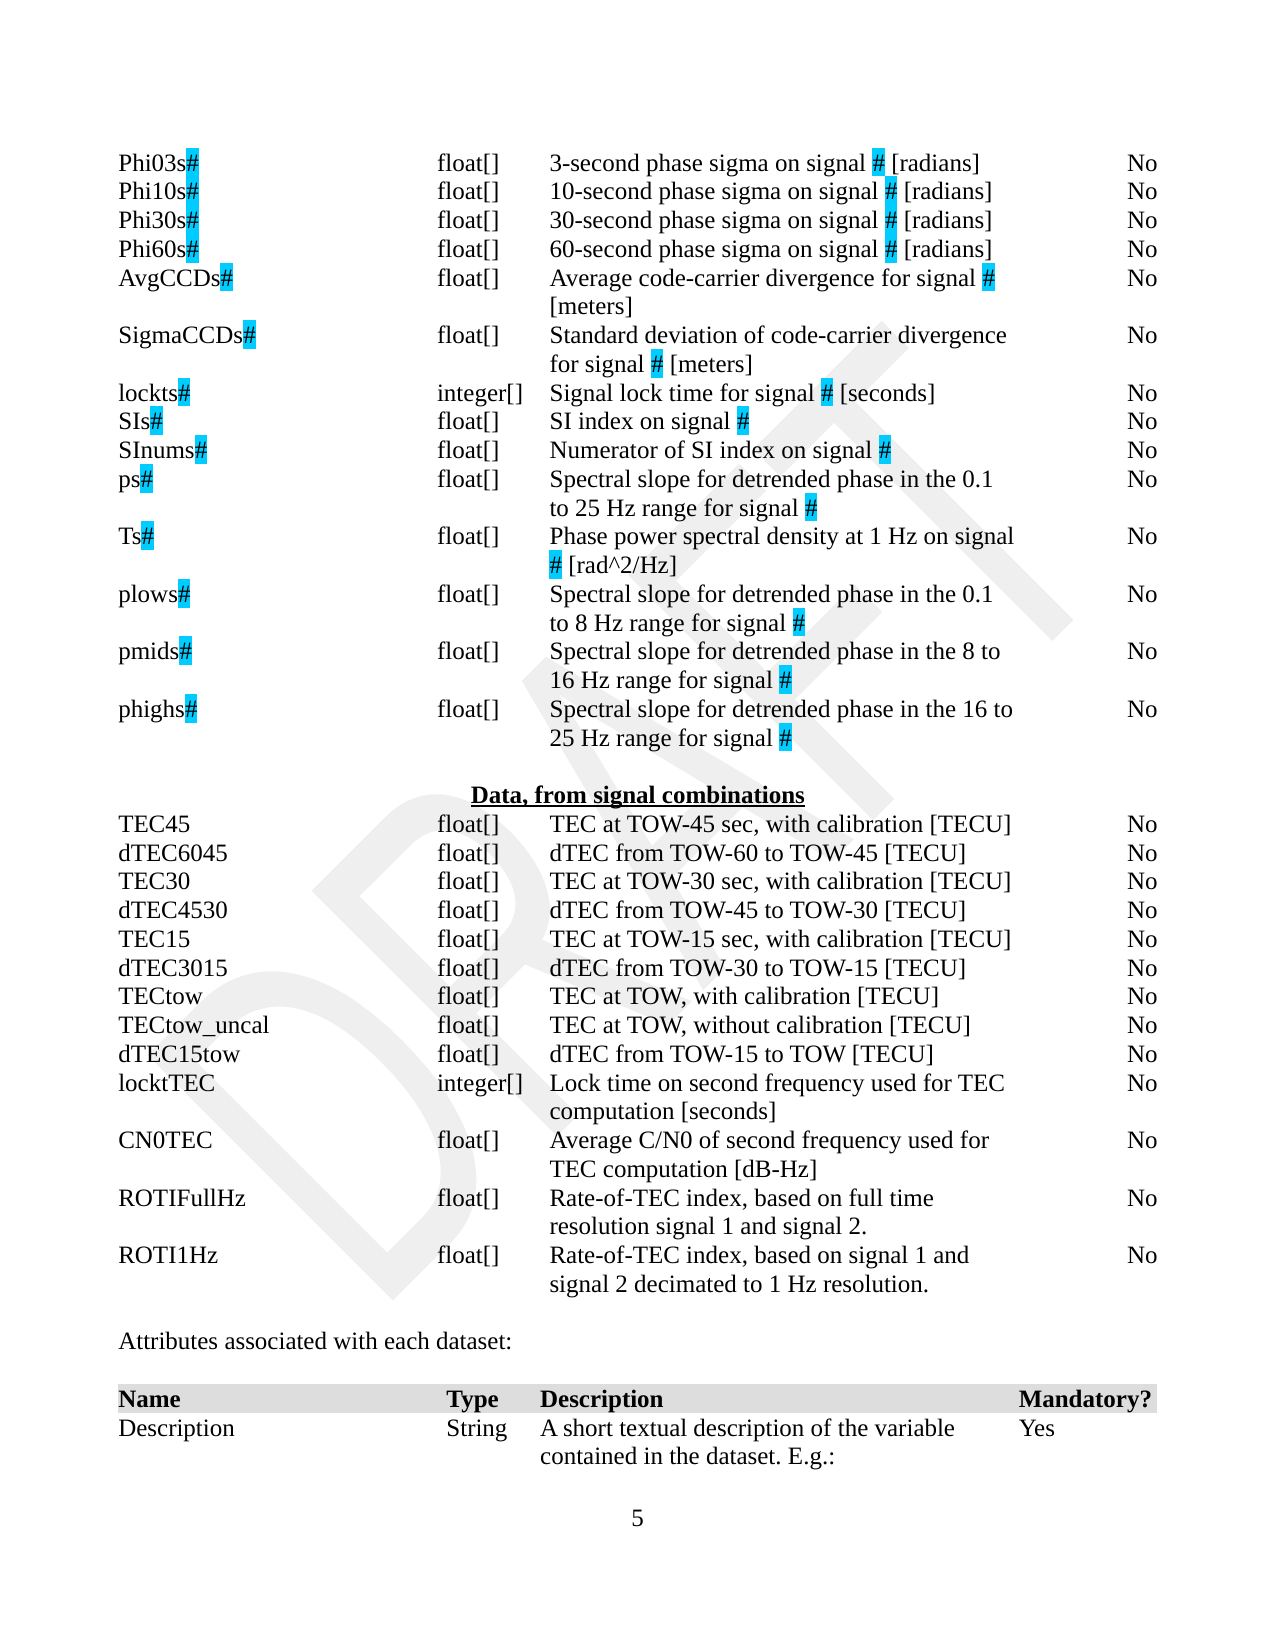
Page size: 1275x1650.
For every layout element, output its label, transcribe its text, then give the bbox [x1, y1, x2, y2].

table_cell float[] [437, 866, 514, 895]
table_cell Average code-carrier divergence for signal # [meters] [549, 263, 1018, 320]
table_cell float[] [437, 234, 549, 263]
table_cell Standard deviation of code-carrier divergence for signal # [meters] [880, 320, 1018, 378]
table_cell TECtow_uncal [218, 1010, 354, 1039]
table_cell [321, 981, 429, 1010]
table_cell Spectral slope for detrended phase in the 16 to 25 Hz range for signal # [611, 694, 802, 751]
table_cell ROTIFullHz [118, 1183, 331, 1240]
table_cell dTEC15tow [198, 1039, 385, 1068]
table_cell TEC at TOW-45 sec, with calibration [TECU] [549, 809, 613, 838]
table_cell Standard deviation of code-carrier divergence for signal # [meters] [549, 320, 881, 378]
table_cell String [446, 1413, 540, 1470]
table_cell dTEC15tow [118, 1039, 162, 1068]
table_cell float[] [437, 636, 549, 694]
table_cell dTEC from TOW-30 to TOW-15 [TECU] [577, 953, 697, 981]
table_cell dTEC from TOW-45 to TOW-30 [TECU] [549, 895, 663, 924]
table_cell Spectral slope for detrended phase in the 16 to 25 Hz range for signal # [561, 697, 648, 751]
table_cell No [1019, 1125, 1157, 1183]
table_cell CN0TEC [118, 1125, 274, 1183]
table_cell AvgCCDs# [118, 263, 437, 320]
table_cell No [1019, 1010, 1157, 1039]
table_cell float[] [437, 895, 515, 924]
table_cell Data, from signal combinations [877, 780, 1157, 809]
table_cell TEC15 [118, 924, 372, 953]
table_cell float[] [481, 981, 549, 1010]
table_cell No [1019, 924, 1157, 953]
table_cell 30-second phase sigma on signal # [radians] [549, 205, 1018, 234]
table_cell [707, 751, 831, 780]
table_cell phighs# [118, 694, 437, 751]
table_cell Average C/N0 of second frequency used for TEC computation [dB-Hz] [549, 1125, 1018, 1183]
table_cell integer[] [437, 1068, 544, 1125]
table_cell float[] [510, 965, 549, 981]
table_cell float[] [437, 953, 482, 981]
table_cell Rate-of-TEC index, based on full time resolution signal 1 and signal 2. [549, 1183, 1018, 1240]
table_cell SIs# [118, 406, 437, 435]
table_cell dTEC4530 [118, 895, 343, 924]
table_cell No [1019, 895, 1157, 924]
table_cell [418, 953, 437, 972]
table_cell float[] [437, 579, 549, 636]
table_cell Spectral slope for detrended phase in the 8 to 16 Hz range for signal # [549, 636, 745, 694]
table_cell Ts# [118, 521, 437, 579]
table_cell [319, 1183, 437, 1240]
table_cell TEC at TOW, without calibration [TECU] [549, 1010, 1018, 1039]
table_cell float[] [437, 838, 499, 866]
table_cell float[] [437, 464, 549, 521]
table_cell float[] [437, 320, 549, 378]
table_cell TEC30 [118, 866, 335, 895]
table_cell float[] [437, 263, 549, 320]
table_cell No [1019, 234, 1157, 263]
table_cell [1019, 609, 1046, 636]
table_cell No [1019, 435, 1157, 464]
table_cell plows# [118, 579, 437, 636]
table_cell [596, 751, 696, 780]
table_cell ROTI1Hz [118, 1240, 389, 1298]
table_cell TECtow_uncal [118, 1010, 191, 1039]
table_cell Signal lock time for signal # [seconds] [549, 378, 823, 406]
table_cell float[] [437, 406, 549, 435]
table_cell float[] [504, 1039, 549, 1068]
table_cell No [1019, 1183, 1157, 1240]
table_cell float[] [437, 831, 467, 838]
table_cell locktTEC [204, 1068, 427, 1125]
table_cell dTEC6045 [118, 838, 363, 866]
table_cell Data, from signal combinations [118, 780, 593, 809]
table_cell dTEC3015 [118, 953, 400, 981]
table_cell float[] [437, 1039, 487, 1068]
table_cell No [1019, 636, 1157, 694]
table_cell Spectral slope for detrended phase in the 0.1 to 25 Hz range for signal # [919, 464, 1018, 521]
table_cell A short textual description of the variable contained in the dataset. E.g.: [540, 1413, 1018, 1470]
table_cell pmids# [118, 636, 437, 694]
table_cell Lock time on second frequency used for TEC computation [seconds] [549, 1068, 1018, 1125]
table_cell float[] [437, 148, 549, 176]
table_cell No [1019, 263, 1157, 320]
table_cell No [1019, 205, 1157, 234]
table_cell ps# [118, 464, 437, 521]
table_cell float[] [484, 809, 549, 838]
table_cell Phi60s# [118, 234, 437, 263]
table_cell No [1019, 320, 1157, 378]
table_cell No [1019, 809, 1157, 838]
table_cell SI index on signal # [549, 406, 795, 435]
table_cell No [1019, 378, 1157, 406]
table_cell [376, 1240, 398, 1251]
table_cell float[] [437, 924, 509, 953]
table_cell integer[] [437, 378, 549, 406]
table_cell TEC at TOW-45 sec, with calibration [TECU] [805, 809, 1018, 838]
table_cell float[] [437, 205, 549, 234]
table_cell float[] [437, 1018, 458, 1039]
table_cell [118, 751, 437, 780]
table_cell float[] [455, 1183, 549, 1240]
table_cell TEC at TOW-45 sec, with calibration [TECU] [631, 809, 687, 838]
table_cell TEC45 [118, 809, 393, 838]
table_cell [848, 751, 1018, 780]
table_cell No [1019, 148, 1157, 176]
table_cell float[] [464, 1125, 549, 1183]
table_cell float[] [437, 1240, 549, 1298]
table_cell No [1019, 1039, 1157, 1068]
table_cell Signal lock time for signal # [seconds] [856, 378, 1018, 406]
table_cell Numerator of SI index on signal # [890, 435, 1018, 464]
table_cell Description [118, 1413, 446, 1470]
table_cell [362, 866, 437, 895]
table_cell [518, 838, 549, 866]
table_cell [861, 406, 1018, 435]
table_cell No [1019, 953, 1157, 981]
table_cell dTEC15tow [402, 1039, 437, 1068]
table_cell Phase power spectral density at 1 Hz on signal # [rad^2/Hz] [549, 521, 680, 579]
table_cell [437, 751, 549, 780]
table_cell float[] [478, 1010, 549, 1039]
table_cell float[] [437, 521, 549, 579]
table_cell 3-second phase sigma on signal # [radians] [549, 148, 1018, 176]
table_cell dTEC from TOW-60 to TOW-45 [TECU] [549, 838, 629, 866]
table_cell No [1019, 406, 1157, 435]
table_cell Spectral slope for detrended phase in the 16 to 25 Hz range for signal # [796, 694, 1018, 751]
table_cell No [1019, 694, 1157, 751]
table_cell locktTEC [118, 1068, 216, 1125]
table_cell TEC at TOW-45 sec, with calibration [TECU] [713, 809, 792, 838]
table_cell No [1019, 838, 1157, 866]
text Attributes associated with each dataset: [118, 1326, 1157, 1355]
table_cell [538, 866, 549, 894]
table_cell TECtow [118, 981, 227, 1010]
table_cell Numerator of SI index on signal # [794, 435, 874, 464]
table_cell No [1019, 1068, 1157, 1125]
table_cell Data, from signal combinations [756, 780, 860, 809]
table_cell float[] [437, 176, 549, 205]
table_cell TEC at TOW-30 sec, with calibration [TECU] [673, 866, 1018, 895]
table_cell No [1019, 866, 1157, 895]
table_cell TECtow_uncal [369, 1010, 437, 1039]
table_cell dTEC from TOW-60 to TOW-45 [TECU] [685, 838, 1018, 866]
table_cell Spectral slope for detrended phase in the 0.1 to 8 Hz range for signal # [549, 579, 687, 636]
table_cell Rate-of-TEC index, based on signal 1 and signal 2 decimated to 1 Hz resolution. [549, 1240, 1018, 1298]
table_cell Yes [1019, 1413, 1157, 1470]
table_cell [1019, 751, 1157, 780]
table_cell No [1019, 981, 1157, 1010]
table_cell lockts# [118, 378, 437, 406]
table_cell Spectral slope for detrended phase in the 0.1 to 25 Hz range for signal # [737, 464, 931, 521]
table_cell No [1034, 579, 1157, 636]
table_cell [389, 924, 437, 953]
table_cell Phi10s# [118, 176, 437, 205]
table_cell [391, 838, 437, 866]
table_cell Spectral slope for detrended phase in the 8 to 16 Hz range for signal # [802, 636, 1018, 694]
table_cell Phi03s# [118, 148, 437, 176]
table_cell TEC at TOW-15 sec, with calibration [TECU] [549, 924, 680, 953]
table_cell float[] [437, 435, 549, 464]
table_cell [361, 895, 437, 924]
table_cell Spectral slope for detrended phase in the 0.1 to 8 Hz range for signal # [677, 579, 1018, 636]
table_cell No [1019, 521, 1157, 579]
table_cell [533, 1068, 549, 1084]
table_cell No [1019, 176, 1157, 205]
table_cell dTEC from TOW-15 to TOW [TECU] [549, 1039, 1018, 1068]
table_cell 10-second phase sigma on signal # [radians] [549, 176, 1018, 205]
table_cell Spectral slope for detrended phase in the 0.1 to 25 Hz range for signal # [549, 464, 737, 521]
table_cell Phase power spectral density at 1 Hz on signal # [rad^2/Hz] [976, 521, 1018, 563]
table_cell Phase power spectral density at 1 Hz on signal # [rad^2/Hz] [679, 521, 989, 579]
table_cell Data, from signal combinations [613, 780, 707, 805]
table_cell dTEC from TOW-30 to TOW-15 [TECU] [714, 953, 1018, 981]
table_cell TEC at TOW, with calibration [TECU] [646, 981, 1018, 1010]
table_cell Spectral slope for detrended phase in the 8 to 16 Hz range for signal # [733, 636, 802, 671]
table_cell [261, 1125, 437, 1183]
table_cell No [1019, 1240, 1157, 1298]
table_cell Phi30s# [118, 205, 437, 234]
table_cell SInums# [118, 435, 437, 464]
table_cell TEC at TOW, with calibration [TECU] [549, 981, 629, 1010]
table_cell SigmaCCDs# [118, 320, 437, 378]
table_cell No [1019, 464, 1157, 521]
table_cell TEC at TOW-15 sec, with calibration [TECU] [700, 924, 1018, 953]
table_cell [397, 1258, 437, 1298]
table_cell [549, 751, 579, 780]
table_cell Numerator of SI index on signal # [549, 435, 766, 464]
table_cell 60-second phase sigma on signal # [radians] [549, 234, 1018, 263]
table_cell TEC at TOW-30 sec, with calibration [TECU] [549, 866, 646, 895]
table_cell float[] [437, 694, 549, 751]
table_cell dTEC from TOW-45 to TOW-30 [TECU] [682, 895, 1018, 924]
